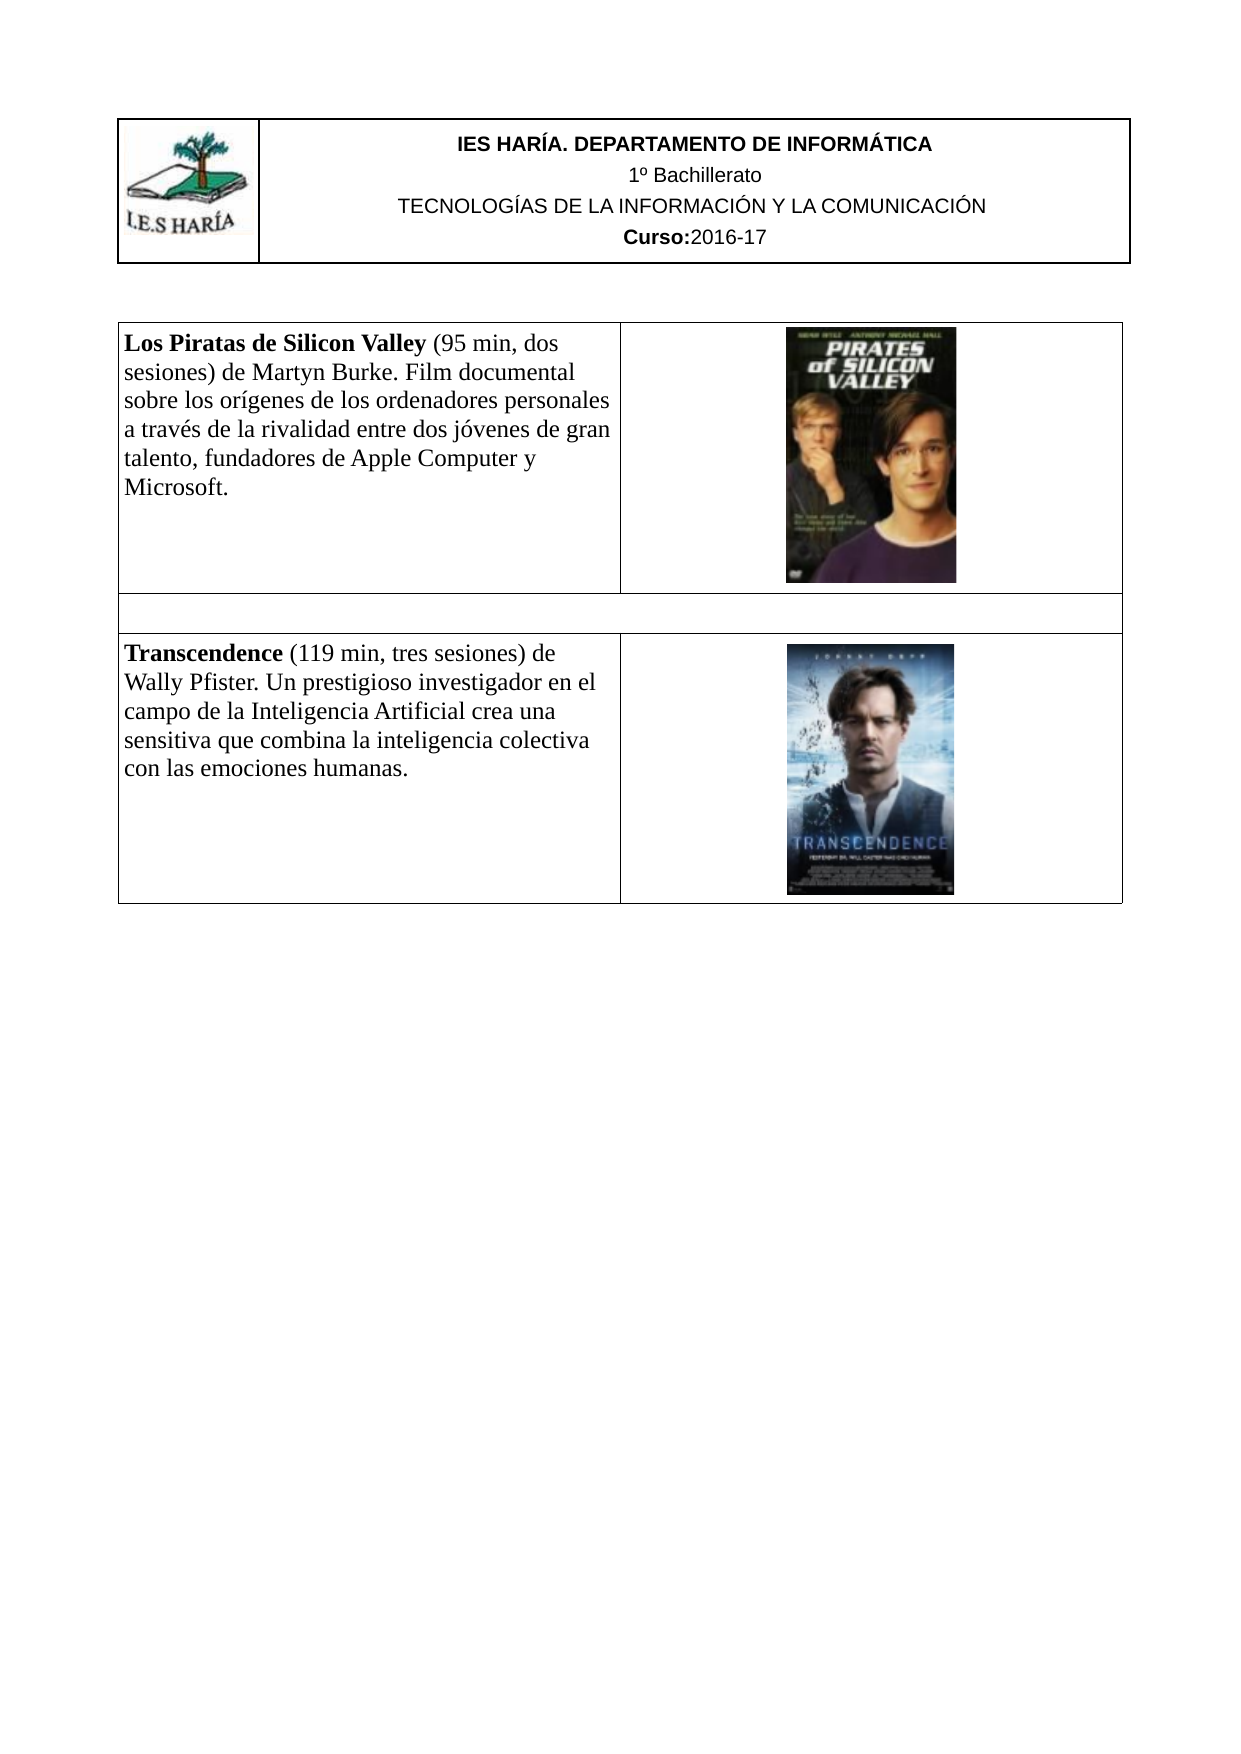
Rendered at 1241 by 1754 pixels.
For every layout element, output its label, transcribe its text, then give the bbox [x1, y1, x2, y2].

picture [786, 327, 957, 583]
picture [787, 644, 955, 895]
table_header [621, 323, 1122, 592]
table_cell Transcendence (119 min, tres sesiones) de Wally Pfister. Un prestigioso investigador en el campo de la Inteligencia Artificial crea una sensitiva que combina la inteligencia colectiva con las emociones humanas. [119, 634, 620, 903]
table_cell [119, 594, 1122, 633]
picture [123, 126, 254, 235]
table_cell [621, 634, 1122, 903]
table_header Los Piratas de Silicon Valley (95 min, dos sesiones) de Martyn Burke. Film documental sobre los orígenes de los ordenadores personales a través de la rivalidad entre dos jóvenes de gran talento, fundadores de Apple Computer y Microsoft. [119, 323, 620, 592]
